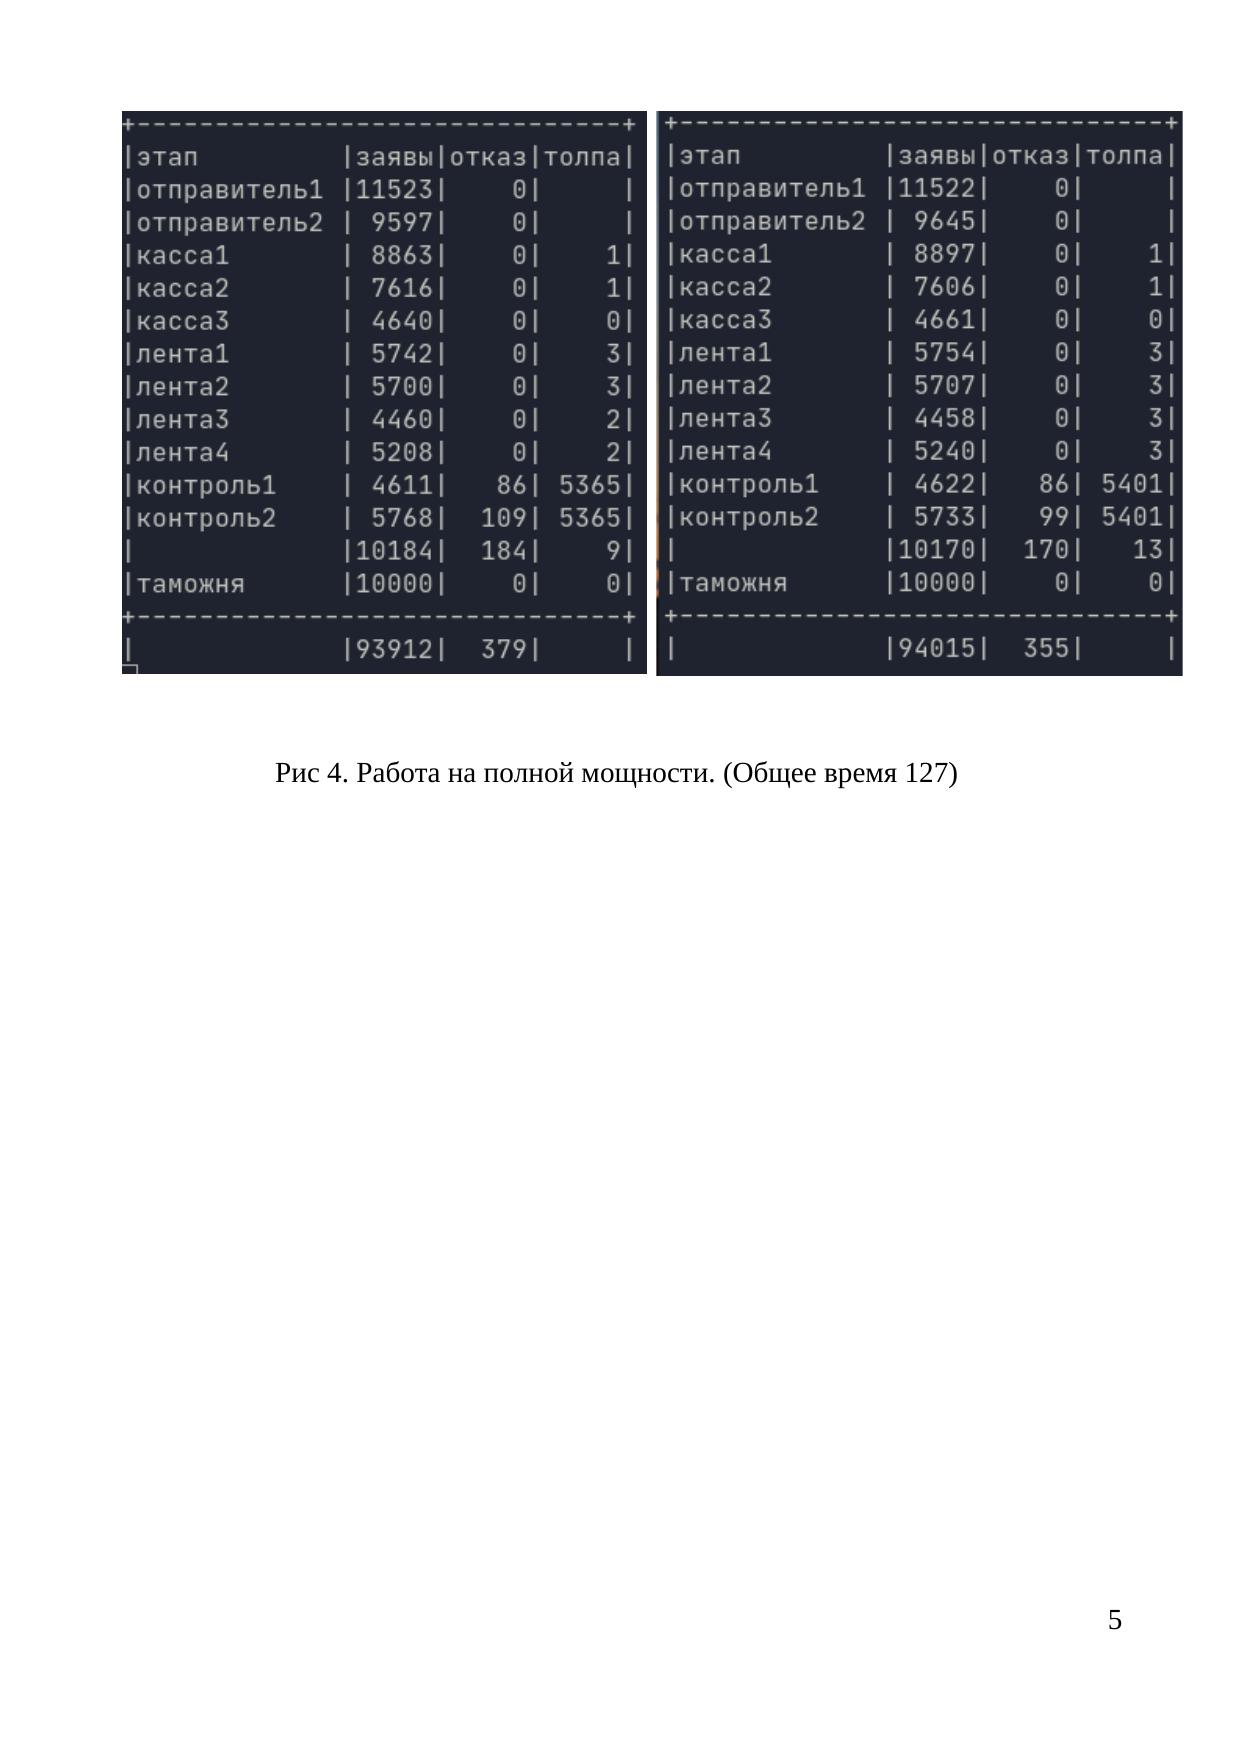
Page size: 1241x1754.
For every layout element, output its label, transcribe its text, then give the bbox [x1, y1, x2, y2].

picture [122, 111, 647, 674]
text Рис 4. Работа на полной мощности. (Общее время 127) [118, 755, 1122, 789]
picture [656, 111, 1183, 676]
